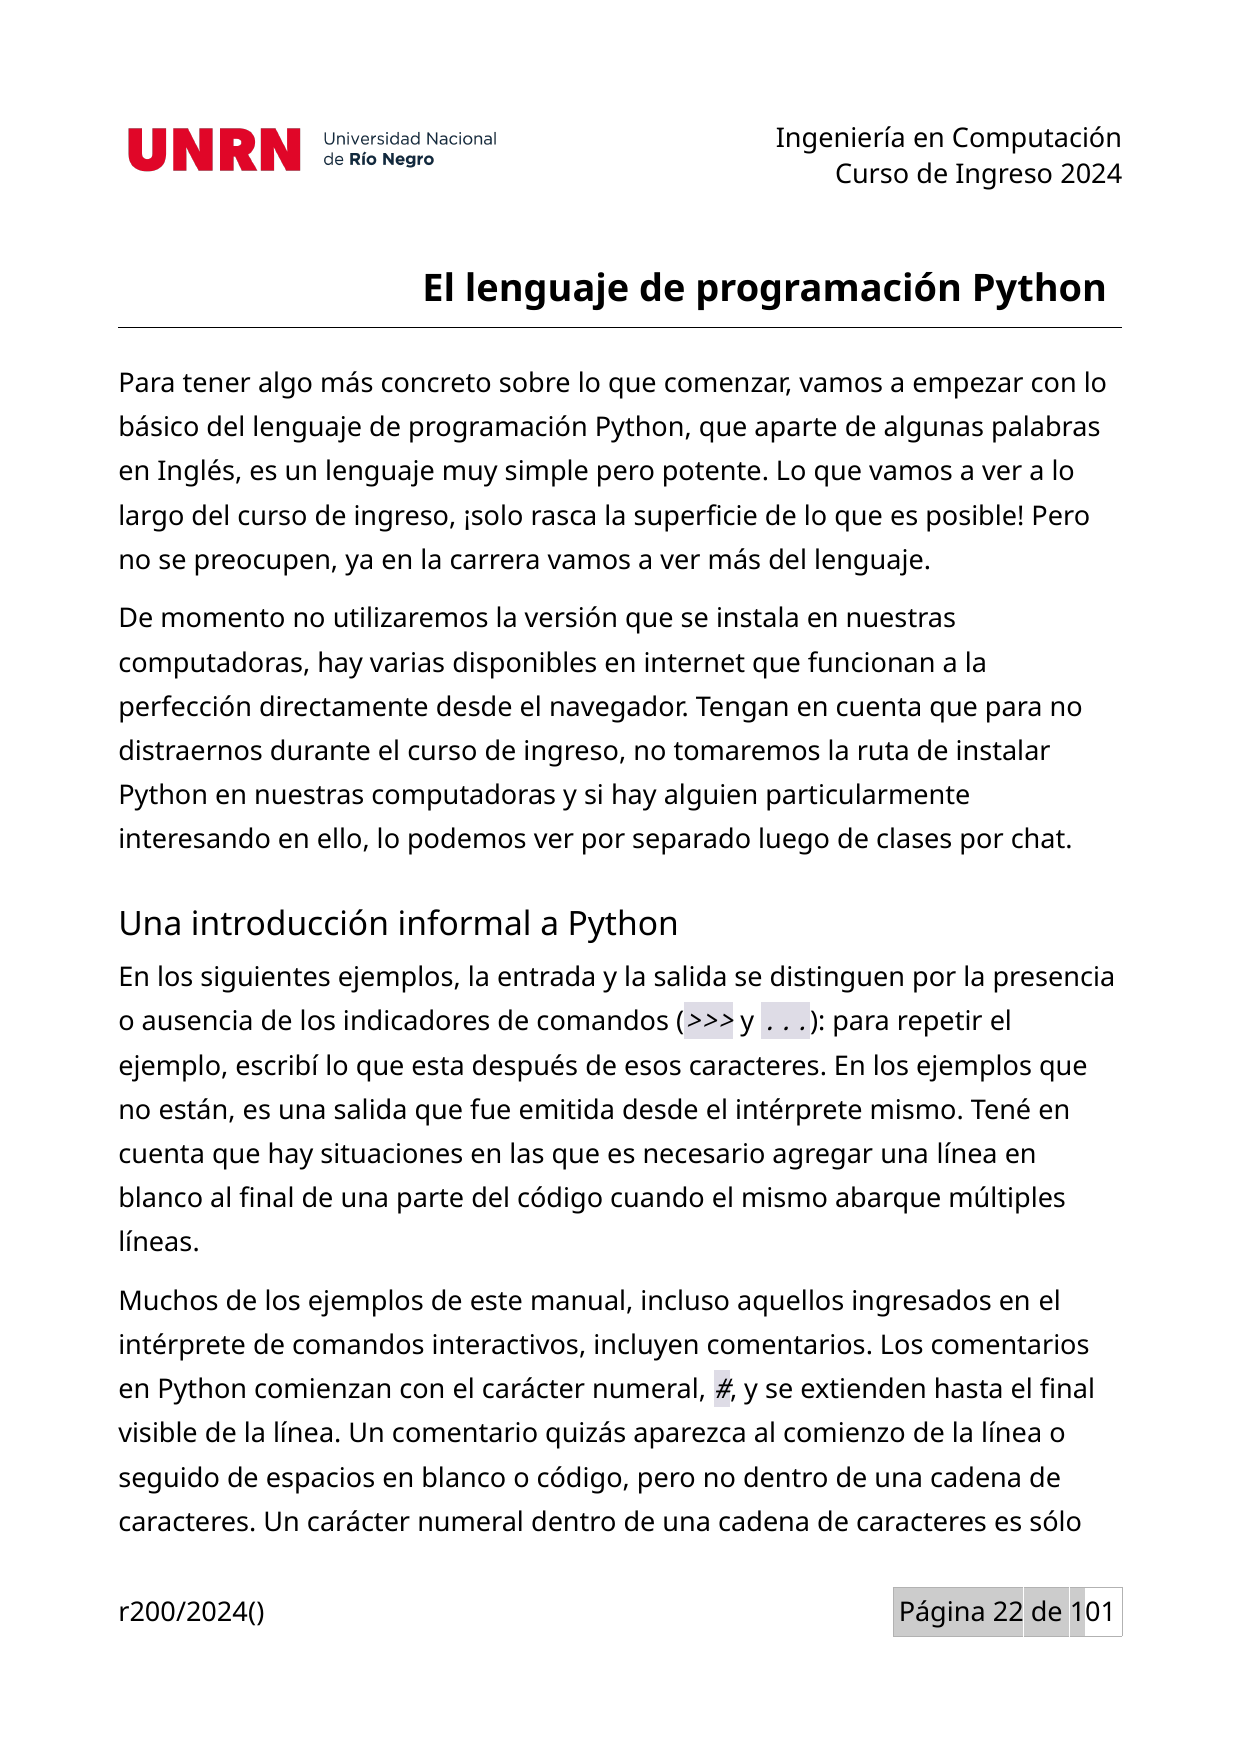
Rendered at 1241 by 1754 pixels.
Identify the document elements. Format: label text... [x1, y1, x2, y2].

picture [118, 118, 505, 180]
text De momento no utilizaremos la versión que se instala en nuestras computadoras, hay varias disponibles en internet que funcionan a la perfección directamente desde el navegador. Tengan en cuenta que para no distraernos durante el curso de ingreso, no tomaremos la ruta de instalar Python en nuestras computadoras y si hay alguien particularmente interesando en ello, lo podemos ver por separado luego de clases por chat. [118, 599, 1122, 857]
text En los siguientes ejemplos, la entrada y la salida se distinguen por la presencia o ausencia de los indicadores de comandos (>>> y ...): para repetir el ejemplo, escribí lo que esta después de esos caracteres. En los ejemplos que no están, es una salida que fue emitida desde el intérprete mismo. Tené en cuenta que hay situaciones en las que es necesario agregar una línea en blanco al final de una parte del código cuando el mismo abarque múltiples líneas. [118, 958, 1122, 1259]
subtitle El lenguaje de programación Python [118, 246, 1122, 327]
text Muchos de los ejemplos de este manual, incluso aquellos ingresados en el intérprete de comandos interactivos, incluyen comentarios. Los comentarios en Python comienzan con el carácter numeral, #, y se extienden hasta el final visible de la línea. Un comentario quizás aparezca al comienzo de la línea o seguido de espacios en blanco o código, pero no dentro de una cadena de caracteres. Un carácter numeral dentro de una cadena de caracteres es sólo [118, 1281, 1122, 1539]
text Para tener algo más concreto sobre lo que comenzar, vamos a empezar con lo básico del lenguaje de programación Python, que aparte de algunas palabras en Inglés, es un lenguaje muy simple pero potente. Lo que vamos a ver a lo largo del curso de ingreso, ¡solo rasca la superficie de lo que es posible! Pero no se preocupen, ya en la carrera vamos a ver más del lenguaje. [118, 363, 1122, 577]
subtitle Una introducción informal a Python [118, 899, 1122, 945]
